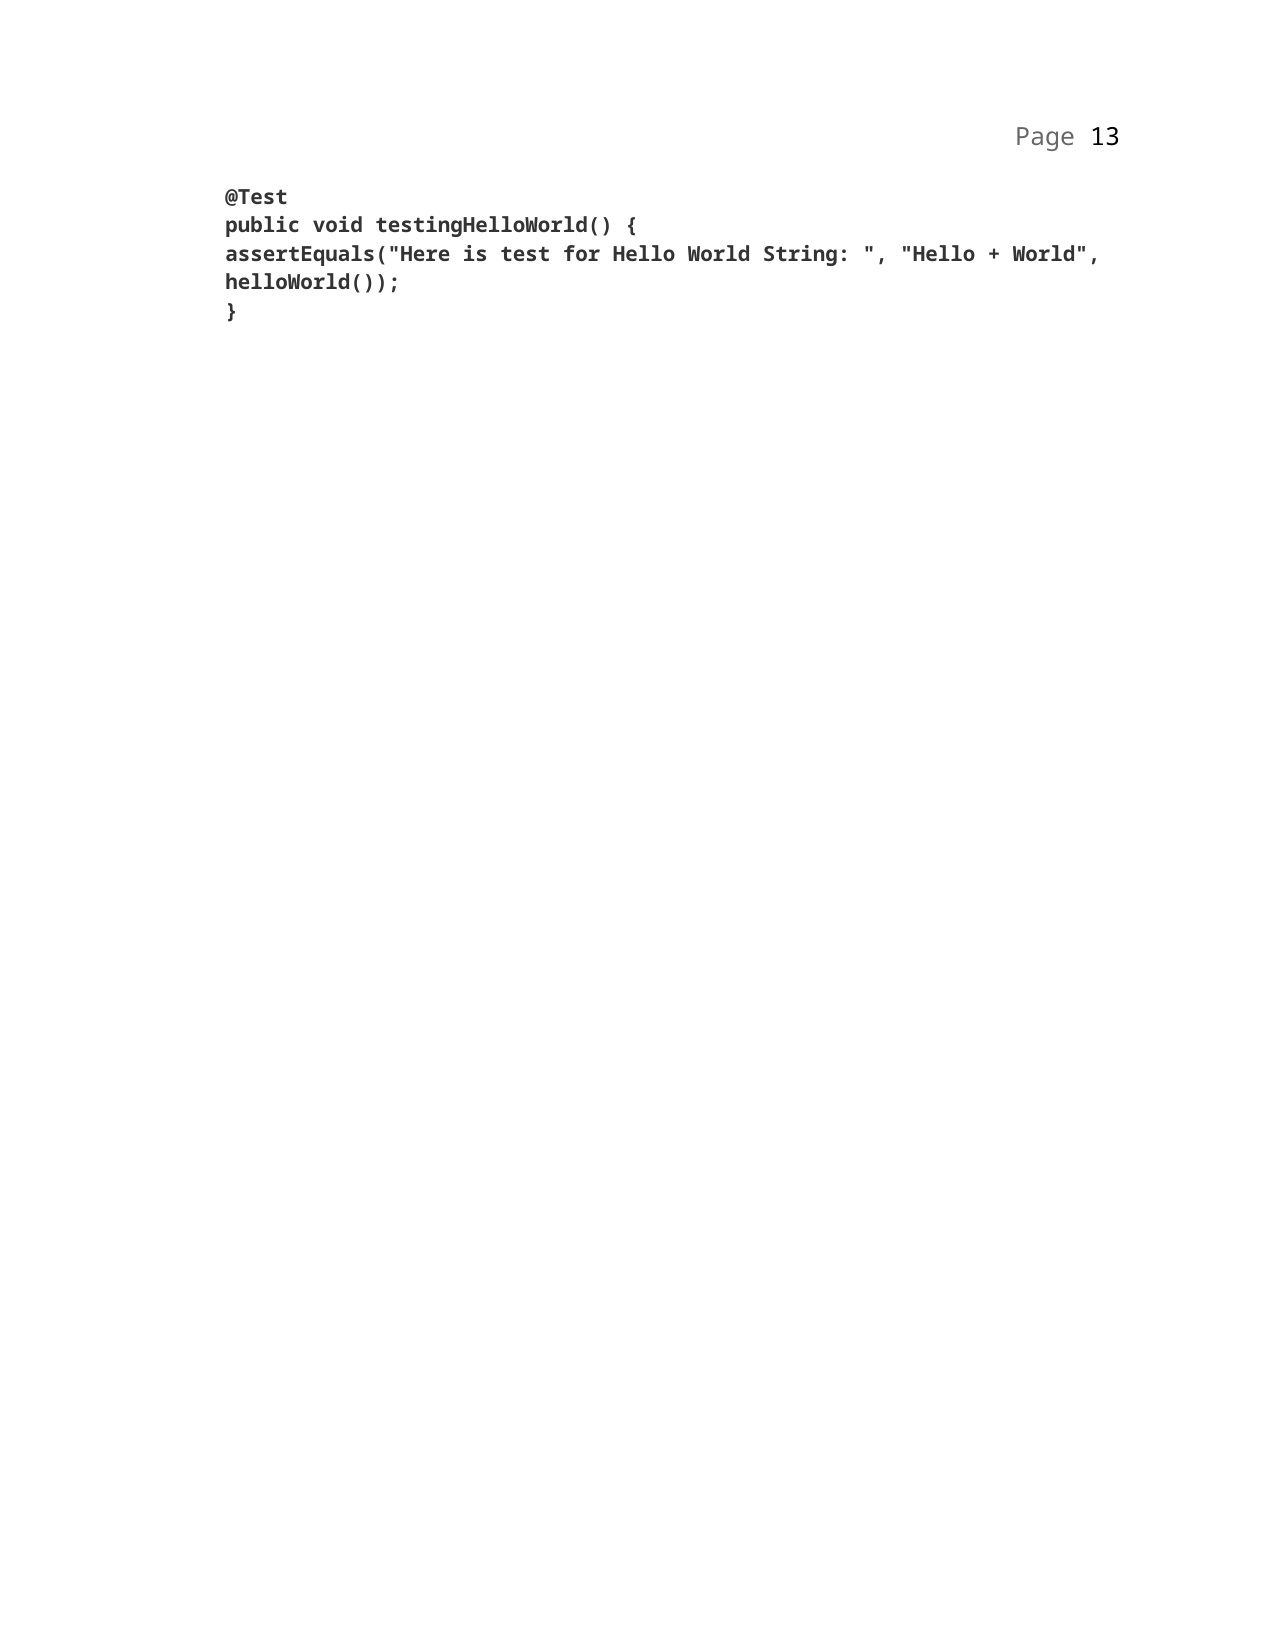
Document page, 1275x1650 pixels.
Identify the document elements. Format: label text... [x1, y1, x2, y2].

text assertEquals("Here is test for Hello World String: ", "Hello + World", helloWorld()); [225, 239, 1119, 296]
text @Test [225, 182, 1119, 211]
text } [225, 296, 1119, 324]
text public void testingHelloWorld() { [225, 211, 1119, 239]
